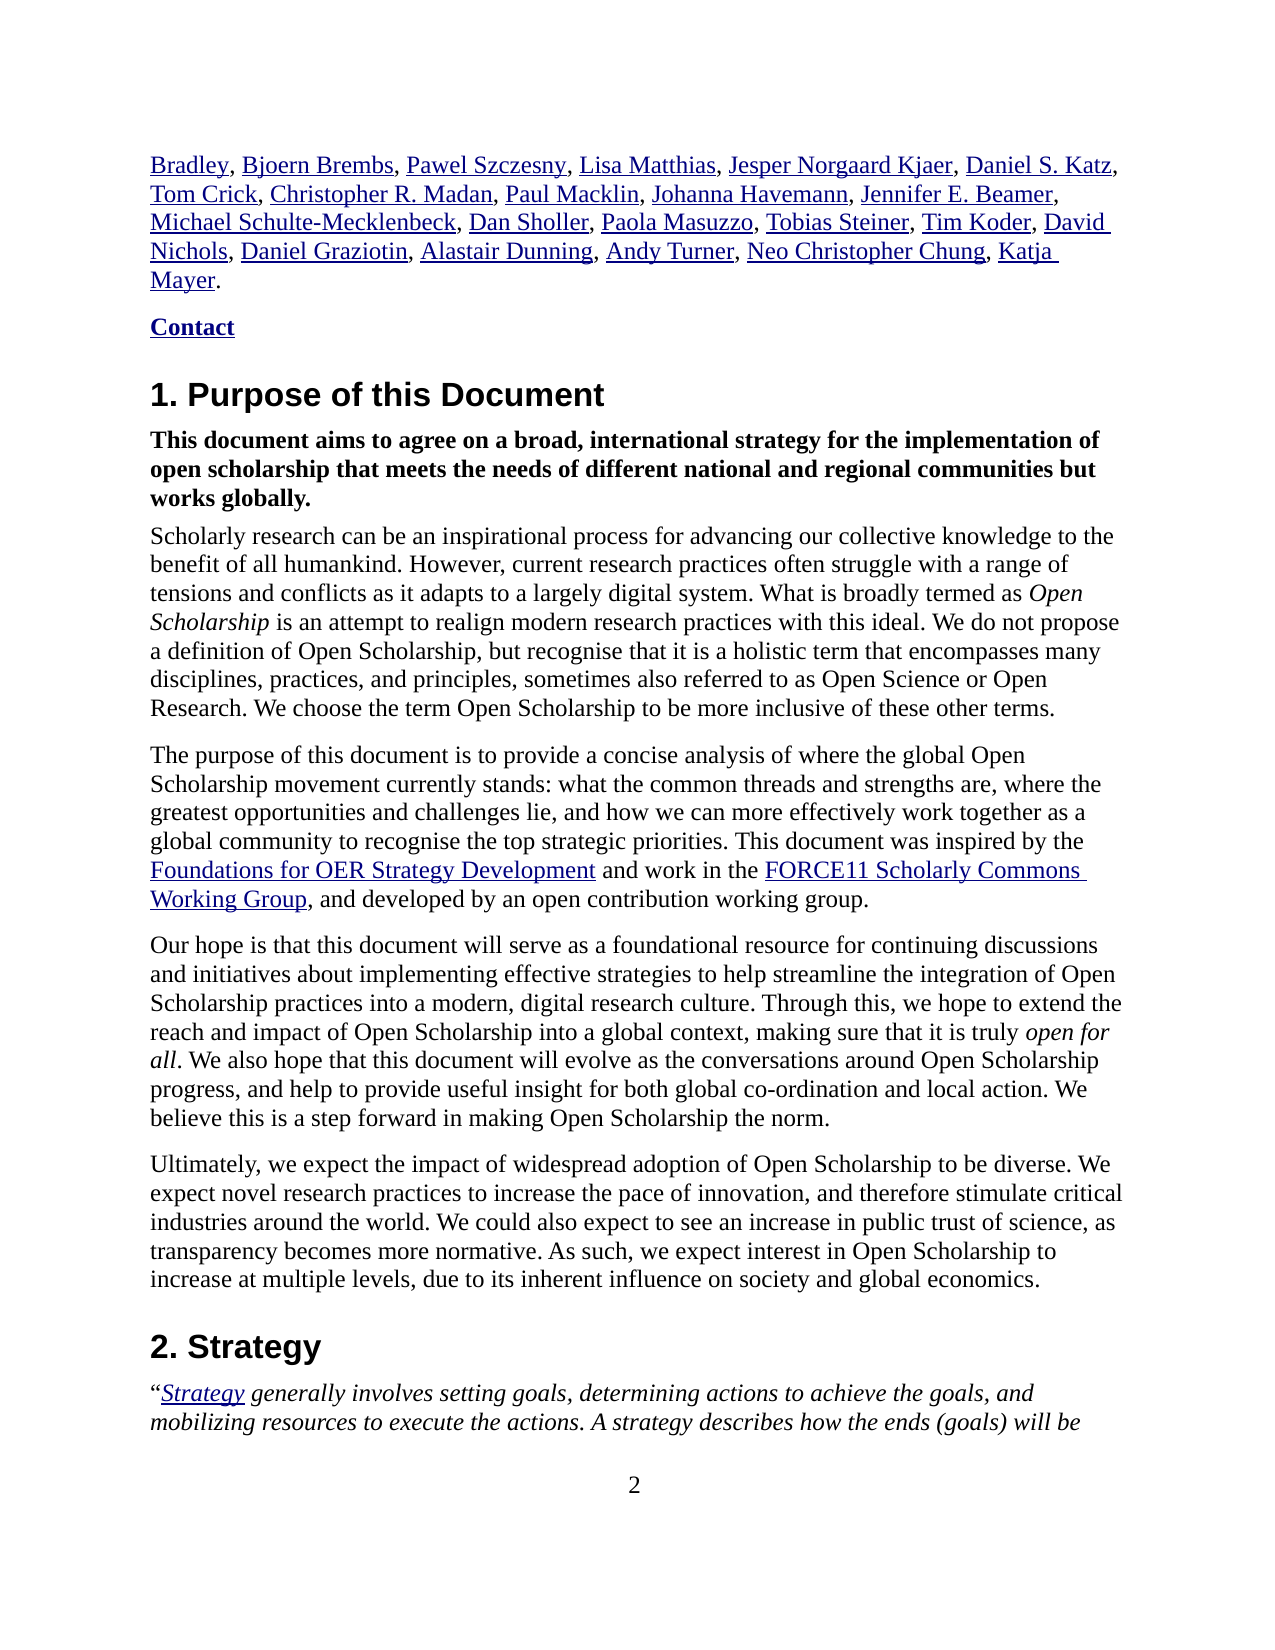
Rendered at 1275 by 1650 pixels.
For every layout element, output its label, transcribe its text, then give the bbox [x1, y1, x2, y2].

text This document aims to agree on a broad, international strategy for the implementation of open scholarship that meets the needs of different national and regional communities but works globally. [150, 426, 1125, 512]
subtitle 1. Purpose of this Document [150, 374, 1125, 413]
text “Strategy generally involves setting goals, determining actions to achieve the goals, and mobilizing resources to execute the actions. A strategy describes how the ends (goals) will be [150, 1378, 1125, 1436]
text Ultimately, we expect the impact of widespread adoption of Open Scholarship to be diverse. We expect novel research practices to increase the pace of innovation, and therefore stimulate critical industries around the world. We could also expect to see an increase in public trust of science, as transparency becomes more normative. As such, we expect interest in Open Scholarship to increase at multiple levels, due to its inherent influence on society and global economics. [150, 1149, 1125, 1293]
text Bradley, Bjoern Brembs, Pawel Szczesny, Lisa Matthias, Jesper Norgaard Kjaer, Daniel S. Katz, Tom Crick, Christopher R. Madan, Paul Macklin, Johanna Havemann, Jennifer E. Beamer, Michael Schulte-Mecklenbeck, Dan Sholler, Paola Masuzzo, Tobias Steiner, Tim Koder, David Nichols, Daniel Graziotin, Alastair Dunning, Andy Turner, Neo Christopher Chung, Katja Mayer. [150, 150, 1125, 294]
text Our hope is that this document will serve as a foundational resource for continuing discussions and initiatives about implementing effective strategies to help streamline the integration of Open Scholarship practices into a modern, digital research culture. Through this, we hope to extend the reach and impact of Open Scholarship into a global context, making sure that it is truly open for all. We also hope that this document will evolve as the conversations around Open Scholarship progress, and help to provide useful insight for both global co-ordination and local action. We believe this is a step forward in making Open Scholarship the norm. [150, 930, 1125, 1132]
text The purpose of this document is to provide a concise analysis of where the global Open Scholarship movement currently stands: what the common threads and strengths are, where the greatest opportunities and challenges lie, and how we can more effectively work together as a global community to recognise the top strategic priorities. This document was inspired by the Foundations for OER Strategy Development and work in the FORCE11 Scholarly Commons Working Group, and developed by an open contribution working group. [150, 740, 1125, 912]
text Contact [150, 312, 1125, 340]
subtitle 2. Strategy [150, 1327, 1125, 1366]
text Scholarly research can be an inspirational process for advancing our collective knowledge to the benefit of all humankind. However, current research practices often struggle with a range of tensions and conflicts as it adapts to a largely digital system. What is broadly termed as Open Scholarship is an attempt to realign modern research practices with this ideal. We do not propose a definition of Open Scholarship, but recognise that it is a holistic term that encompasses many disciplines, practices, and principles, sometimes also referred to as Open Science or Open Research. We choose the term Open Scholarship to be more inclusive of these other terms. [150, 521, 1125, 722]
